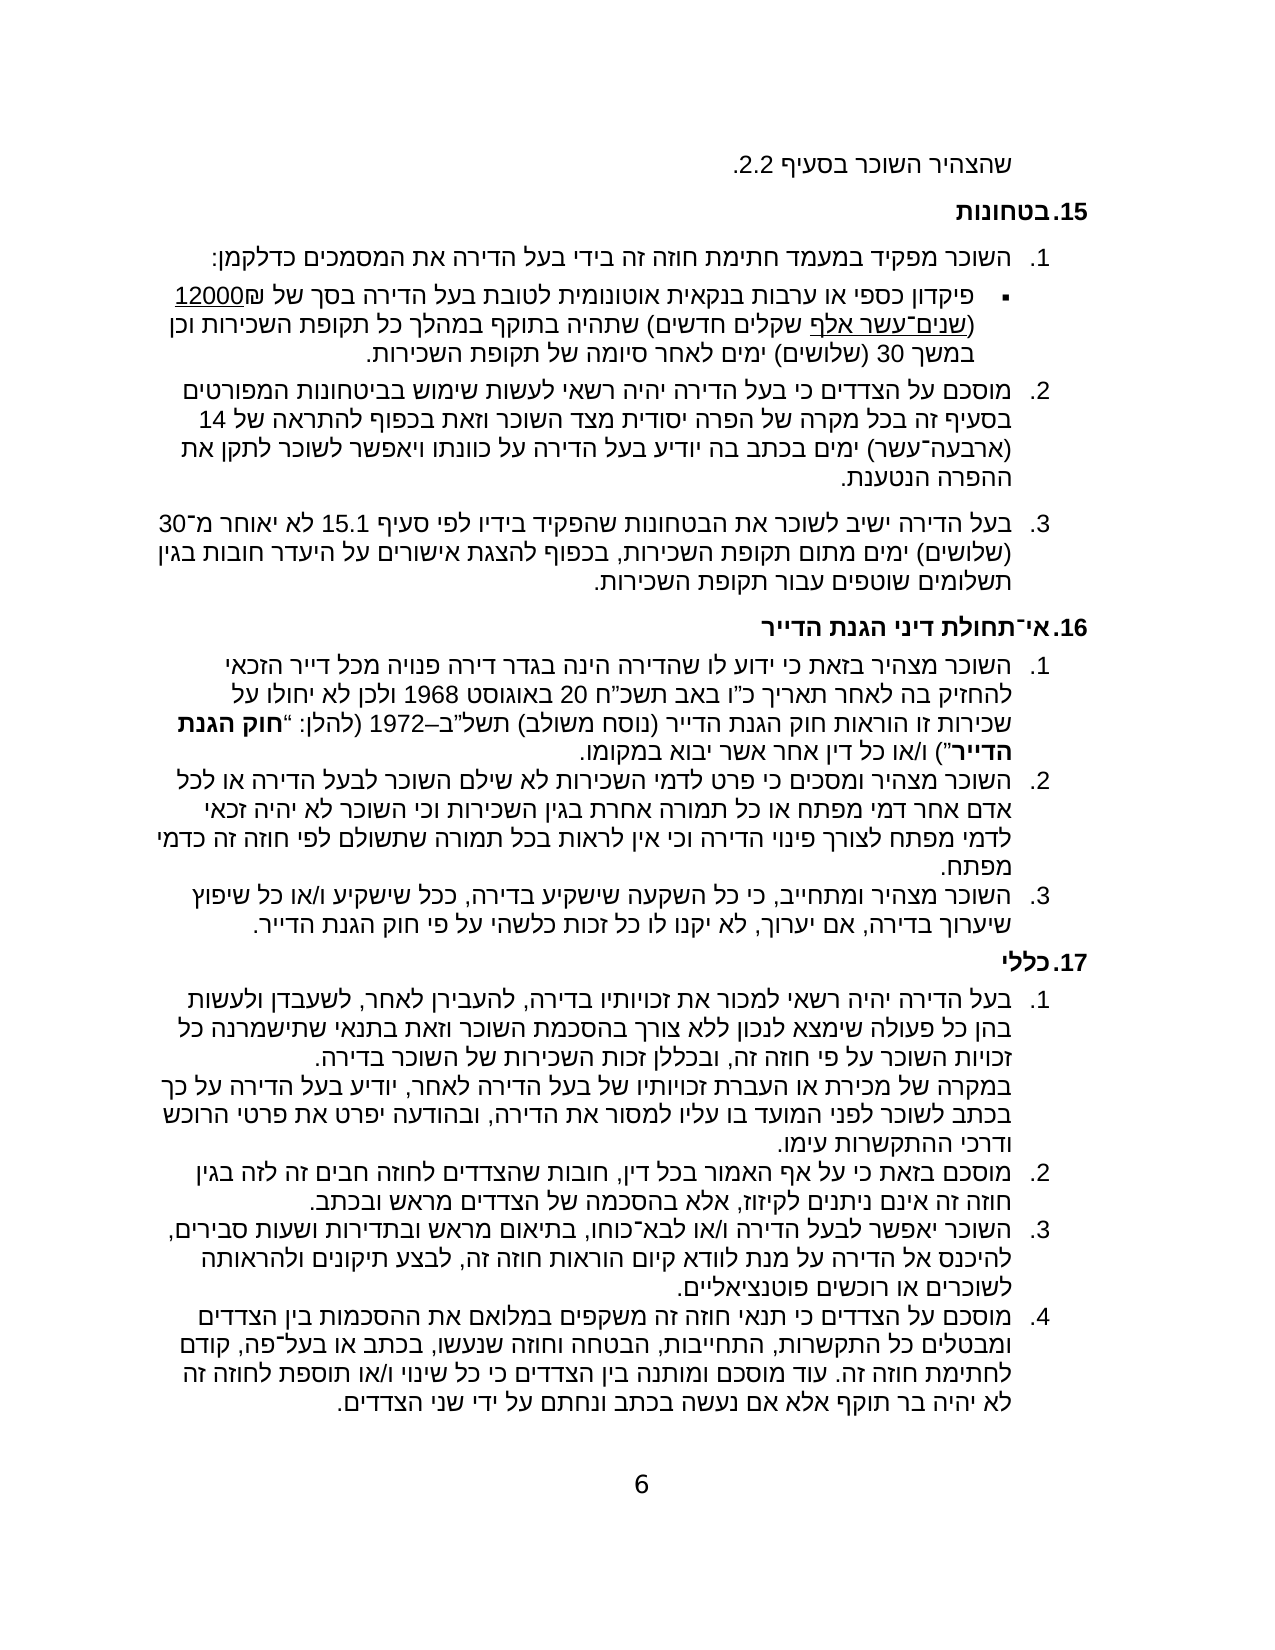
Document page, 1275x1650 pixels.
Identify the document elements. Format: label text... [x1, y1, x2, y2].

list אי־תחולת דיני הגנת הדייר [150, 613, 1087, 642]
list השוכר מצהיר ומתחייב, כי כל השקעה שישקיע בדירה, ככל שישקיע ו/או כל שיפוץ שיערוך בדירה, אם יערוך, לא יקנו לו כל זכות כלשהי על פי חוק הגנת הדייר. [150, 881, 1050, 938]
list בעל הדירה יהיה רשאי למכור את זכויותיו בדירה, להעבירן לאחר, לשעבדן ולעשות בהן כל פעולה שימצא לנכון ללא צורך בהסכמת השוכר וזאת בתנאי שתישמרנה כל זכויות השוכר על פי חוזה זה, ובכללן זכות השכירות של השוכר בדירה. במקרה של מכירת או העברת זכויותיו של בעל הדירה לאחר, יודיע בעל הדירה על כך בכתב לשוכר לפני המועד בו עליו למסור את הדירה, ובהודעה יפרט את פרטי הרוכש ודרכי ההתקשרות עימו. [150, 985, 1050, 1158]
list השוכר מצהיר בזאת כי ידוע לו שהדירה הינה בגדר דירה פנויה מכל דייר הזכאי להחזיק בה לאחר תאריך כ”ו באב תשכ”ח 20 באוגוסט 1968 ולכן לא יחולו על שכירות זו הוראות חוק הגנת הדייר (נוסח משולב) תשל”ב–1972 (להלן: “חוק הגנת הדייר”) ו/או כל דין אחר אשר יבוא במקומו. [150, 651, 1050, 766]
list כללי [150, 947, 1087, 976]
list השוכר מפקיד במעמד חתימת חוזה זה בידי בעל הדירה את המסמכים כדלקמן: [150, 243, 1050, 272]
list השוכר מצהיר ומסכים כי פרט לדמי השכירות לא שילם השוכר לבעל הדירה או לכל אדם אחר דמי מפתח או כל תמורה אחרת בגין השכירות וכי השוכר לא יהיה זכאי לדמי מפתח לצורך פינוי הדירה וכי אין לראות בכל תמורה שתשולם לפי חוזה זה כדמי מפתח. [150, 766, 1050, 881]
list מוסכם על הצדדים כי בעל הדירה יהיה רשאי לעשות שימוש בביטחונות המפורטים בסעיף זה בכל מקרה של הפרה יסודית מצד השוכר וזאת בכפוף להתראה של 14 (ארבעה־עשר) ימים בכתב בה יודיע בעל הדירה על כוונתו ויאפשר לשוכר לתקן את ההפרה הנטענת. [150, 376, 1050, 491]
list פיקדון כספי או ערבות בנקאית אוטונומית לטובת בעל הדירה בסך של 12000₪ (שנים־עשר אלף שקלים חדשים) שתהיה בתוקף במהלך כל תקופת השכירות וכן במשך 30 (שלושים) ימים לאחר סיומה של תקופת השכירות. [150, 281, 1012, 367]
list מוסכם על הצדדים כי תנאי חוזה זה משקפים במלואם את ההסכמות בין הצדדים ומבטלים כל התקשרות, התחייבות, הבטחה וחוזה שנעשו, בכתב או בעל־פה, קודם לחתימת חוזה זה. עוד מוסכם ומותנה בין הצדדים כי כל שינוי ו/או תוספת לחוזה זה לא יהיה בר תוקף אלא אם נעשה בכתב ונחתם על ידי שני הצדדים. [150, 1301, 1050, 1416]
list בעל הדירה ישיב לשוכר את הבטחונות שהפקיד בידיו לפי סעיף 15.1 לא יאוחר מ־30 (שלושים) ימים מתום תקופת השכירות, בכפוף להצגת אישורים על היעדר חובות בגין תשלומים שוטפים עבור תקופת השכירות. [150, 509, 1050, 595]
list שהצהיר השוכר בסעיף 2.2. [150, 150, 1050, 179]
list מוסכם בזאת כי על אף האמור בכל דין, חובות שהצדדים לחוזה חבים זה לזה בגין חוזה זה אינם ניתנים לקיזוז, אלא בהסכמה של הצדדים מראש ובכתב. [150, 1158, 1050, 1215]
list בטחונות [150, 197, 1087, 225]
list השוכר יאפשר לבעל הדירה ו/או לבא־כוחו, בתיאום מראש ובתדירות ושעות סבירים, להיכנס אל הדירה על מנת לוודא קיום הוראות חוזה זה, לבצע תיקונים ולהראותה לשוכרים או רוכשים פוטנציאליים. [150, 1215, 1050, 1301]
